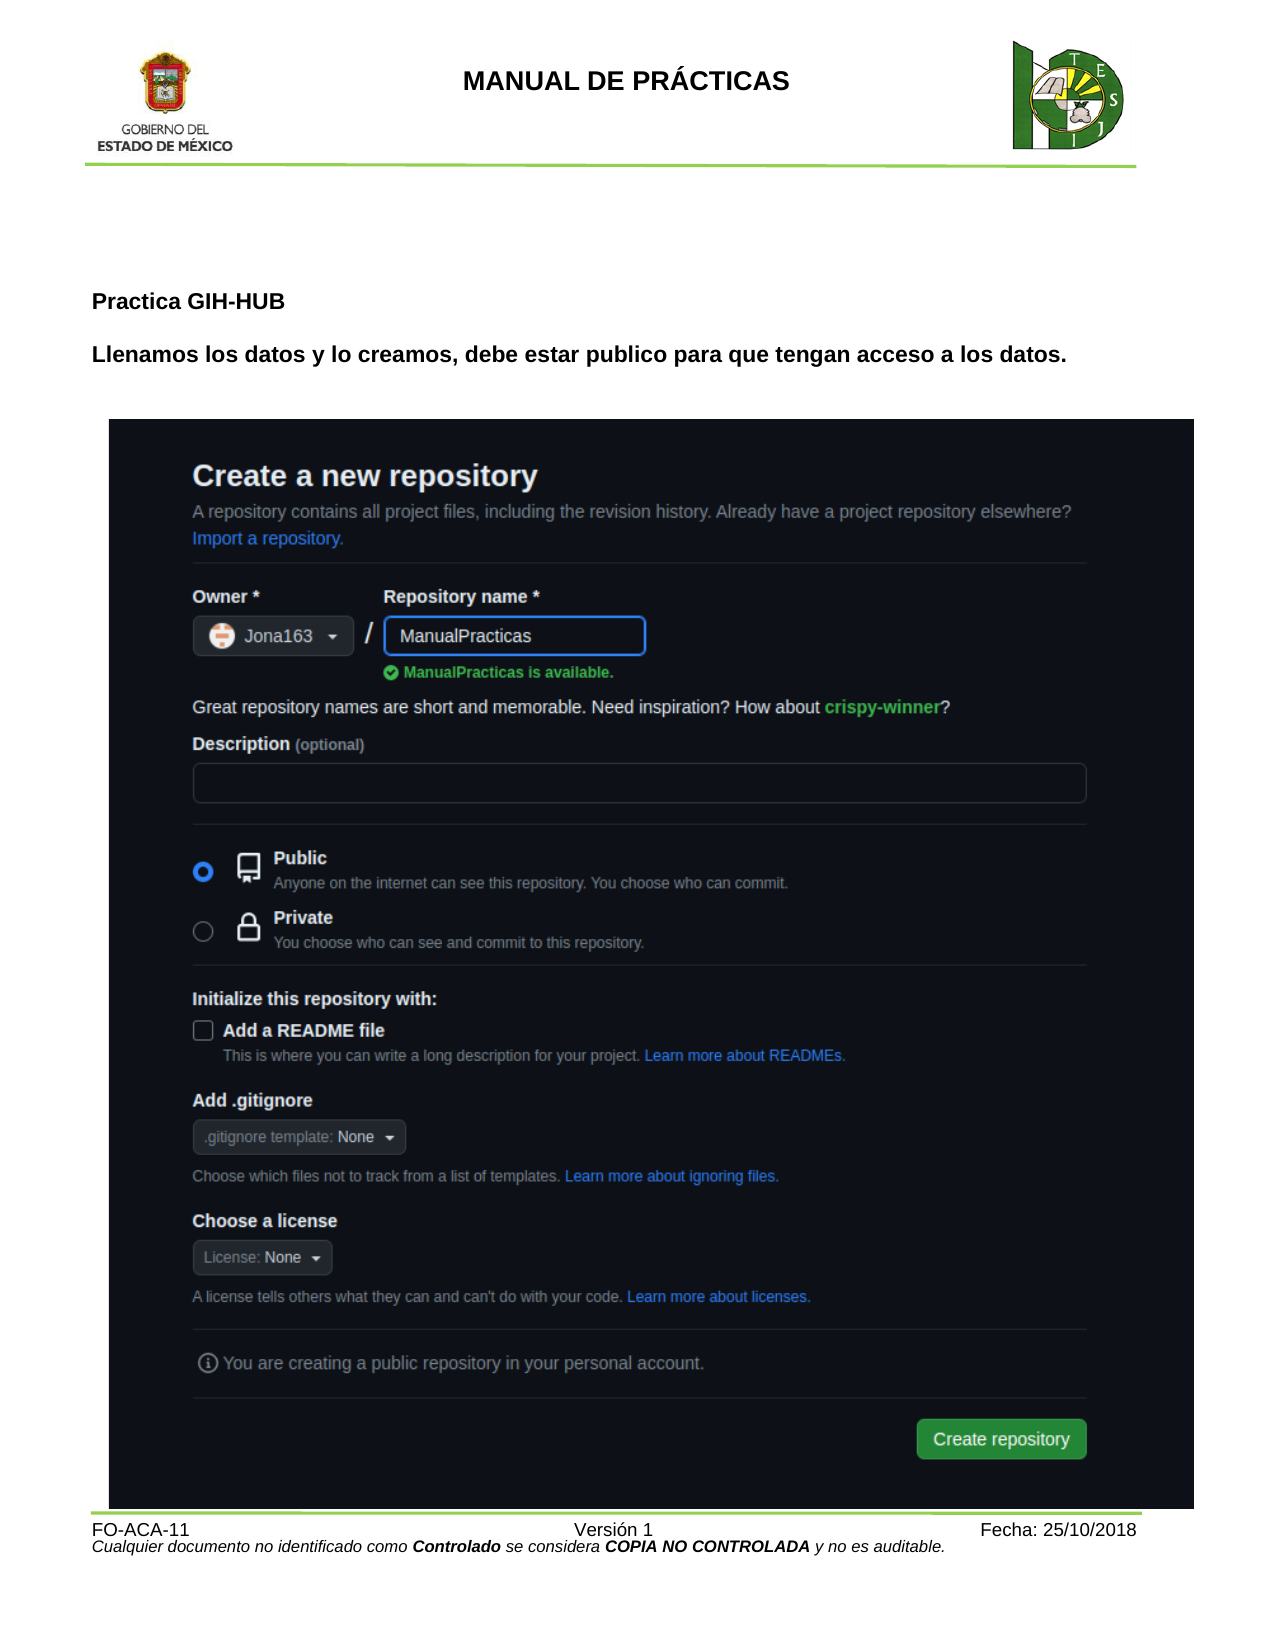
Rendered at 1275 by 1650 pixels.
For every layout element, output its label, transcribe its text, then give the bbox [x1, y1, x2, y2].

picture [1012, 40, 1130, 156]
text Practica GIH-HUB [92, 288, 1177, 314]
picture [108, 419, 1194, 1509]
text Llenamos los datos y lo creamos, debe estar publico para que tengan acceso a los datos. [92, 341, 1177, 367]
picture [89, 41, 235, 160]
